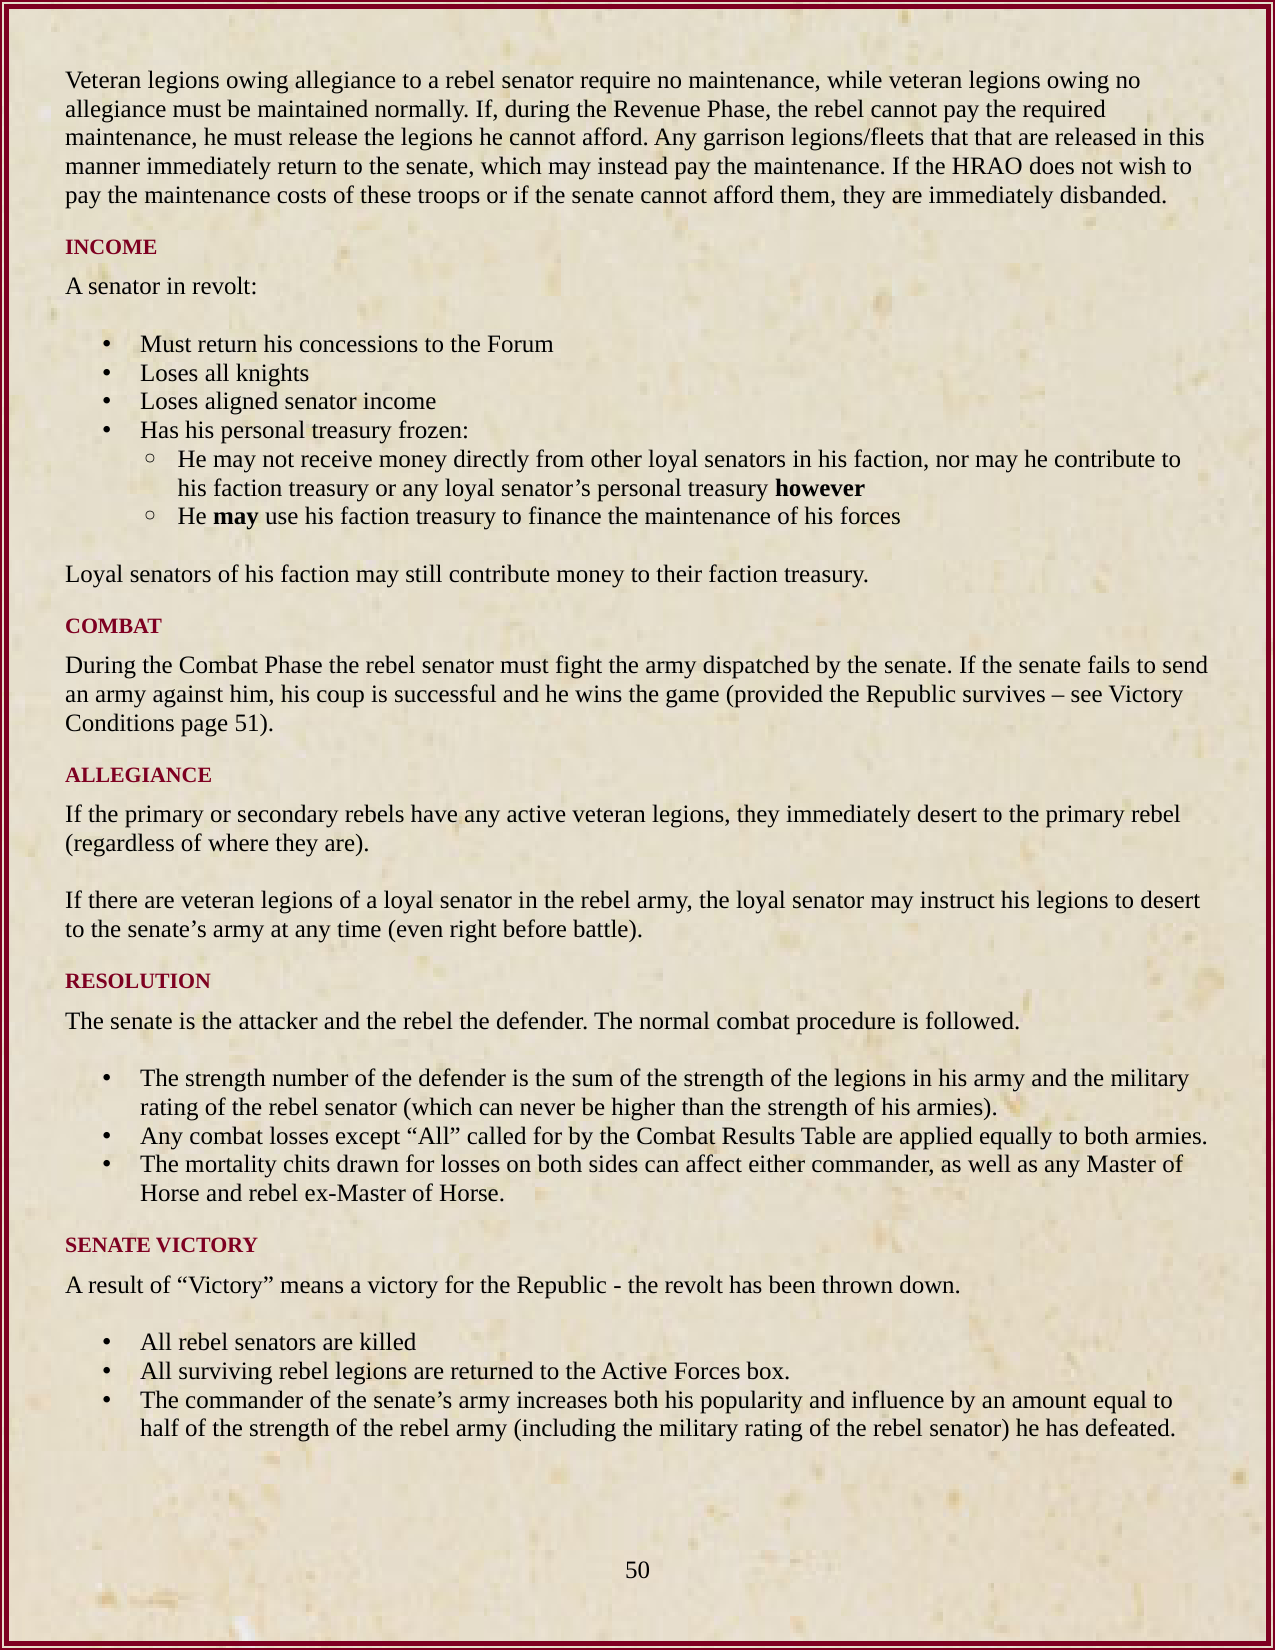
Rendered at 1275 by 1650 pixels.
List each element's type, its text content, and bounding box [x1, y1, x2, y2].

list The commander of the senate’s army increases both his popularity and influence by an amount equal to half of the strength of the rebel army (including the military rating of the rebel senator) he has defeated. [102, 1385, 1210, 1442]
text If there are veteran legions of a loyal senator in the rebel army, the loyal senator may instruct his legions to desert to the senate’s army at any time (even right before battle). [65, 886, 1210, 943]
text A result of “Victory” means a victory for the Republic - the revolt has been thrown down. [65, 1270, 1210, 1298]
list Loses aligned senator income [102, 386, 1210, 415]
list Has his personal treasury frozen: [102, 415, 1210, 444]
list Must return his concessions to the Forum [102, 329, 1210, 358]
text SENATE VICTORY [65, 1232, 1210, 1257]
list He may use his faction treasury to finance the maintenance of his forces [140, 501, 1210, 530]
picture [2, 2, 1273, 1648]
list All rebel senators are killed [102, 1327, 1210, 1356]
text During the Combat Phase the rebel senator must fight the army dispatched by the senate. If the senate fails to send an army against him, his coup is successful and he wins the game (provided the Republic survives – see Victory Conditions page 51). [65, 650, 1210, 737]
text ALLEGIANCE [65, 762, 1210, 787]
text A senator in revolt: [65, 271, 1210, 300]
list Any combat losses except “All” called for by the Combat Results Table are applied equally to both armies. [102, 1121, 1210, 1149]
list All surviving rebel legions are returned to the Active Forces box. [102, 1356, 1210, 1385]
text Veteran legions owing allegiance to a rebel senator require no maintenance, while veteran legions owing no allegiance must be maintained normally. If, during the Revenue Phase, the rebel cannot pay the required maintenance, he must release the legions he cannot afford. Any garrison legions/fleets that that are released in this manner immediately return to the senate, which may instead pay the maintenance. If the HRAO does not wish to pay the maintenance costs of these troops or if the senate cannot afford them, they are immediately disbanded. [65, 65, 1210, 209]
list The mortality chits drawn for losses on both sides can affect either commander, as well as any Master of Horse and rebel ex-Master of Horse. [102, 1149, 1210, 1207]
list He may not receive money directly from other loyal senators in his faction, nor may he contribute to his faction treasury or any loyal senator’s personal treasury however [140, 444, 1210, 501]
text Loyal senators of his faction may still contribute money to their faction treasury. [65, 559, 1210, 588]
list Loses all knights [102, 358, 1210, 386]
text If the primary or secondary rebels have any active veteran legions, they immediately desert to the primary rebel (regardless of where they are). [65, 799, 1210, 857]
text The senate is the attacker and the rebel the defender. The normal combat procedure is followed. [65, 1006, 1210, 1034]
text COMBAT [65, 613, 1210, 638]
text RESOLUTION [65, 968, 1210, 993]
list The strength number of the defender is the sum of the strength of the legions in his army and the military rating of the rebel senator (which can never be higher than the strength of his armies). [102, 1063, 1210, 1121]
text INCOME [65, 234, 1210, 259]
